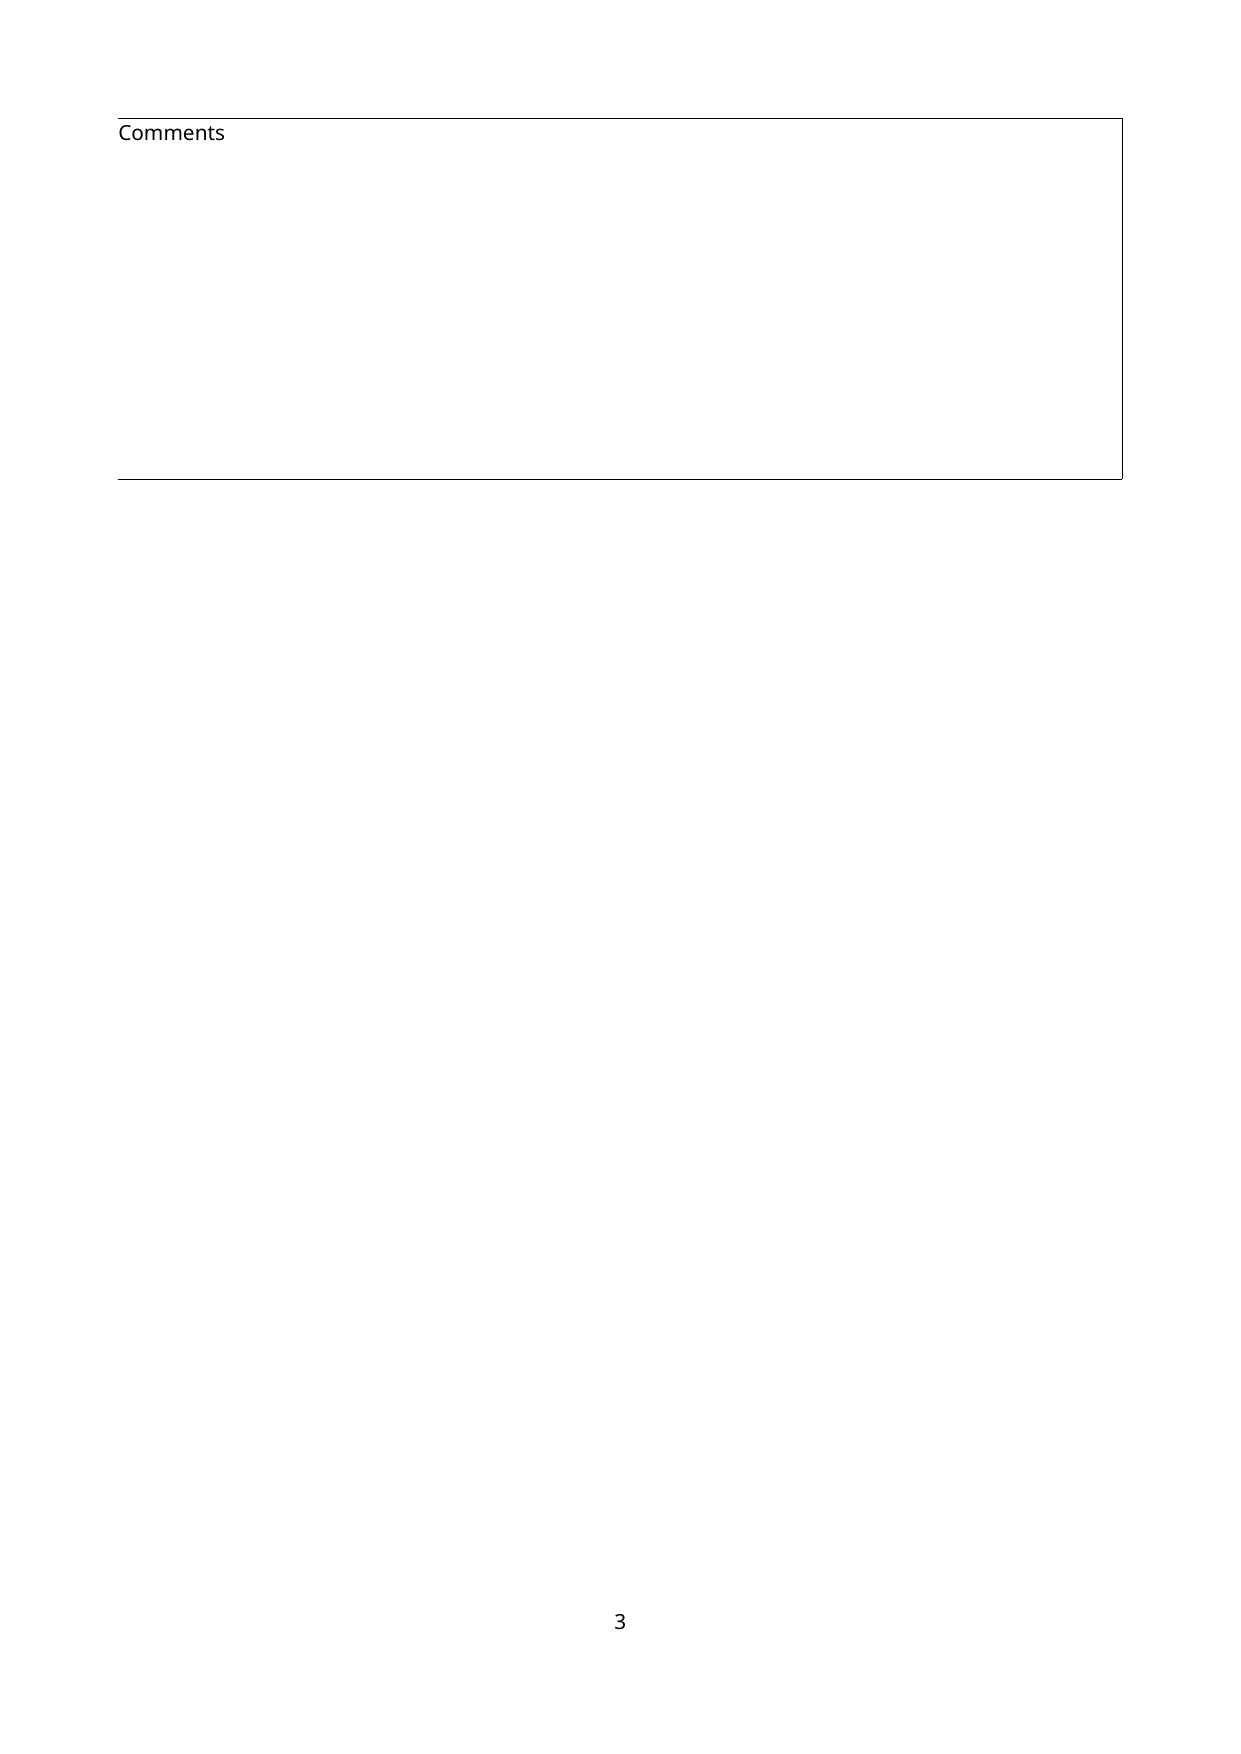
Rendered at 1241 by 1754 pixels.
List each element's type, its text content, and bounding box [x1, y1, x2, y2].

table_cell Comments [118, 119, 1122, 479]
